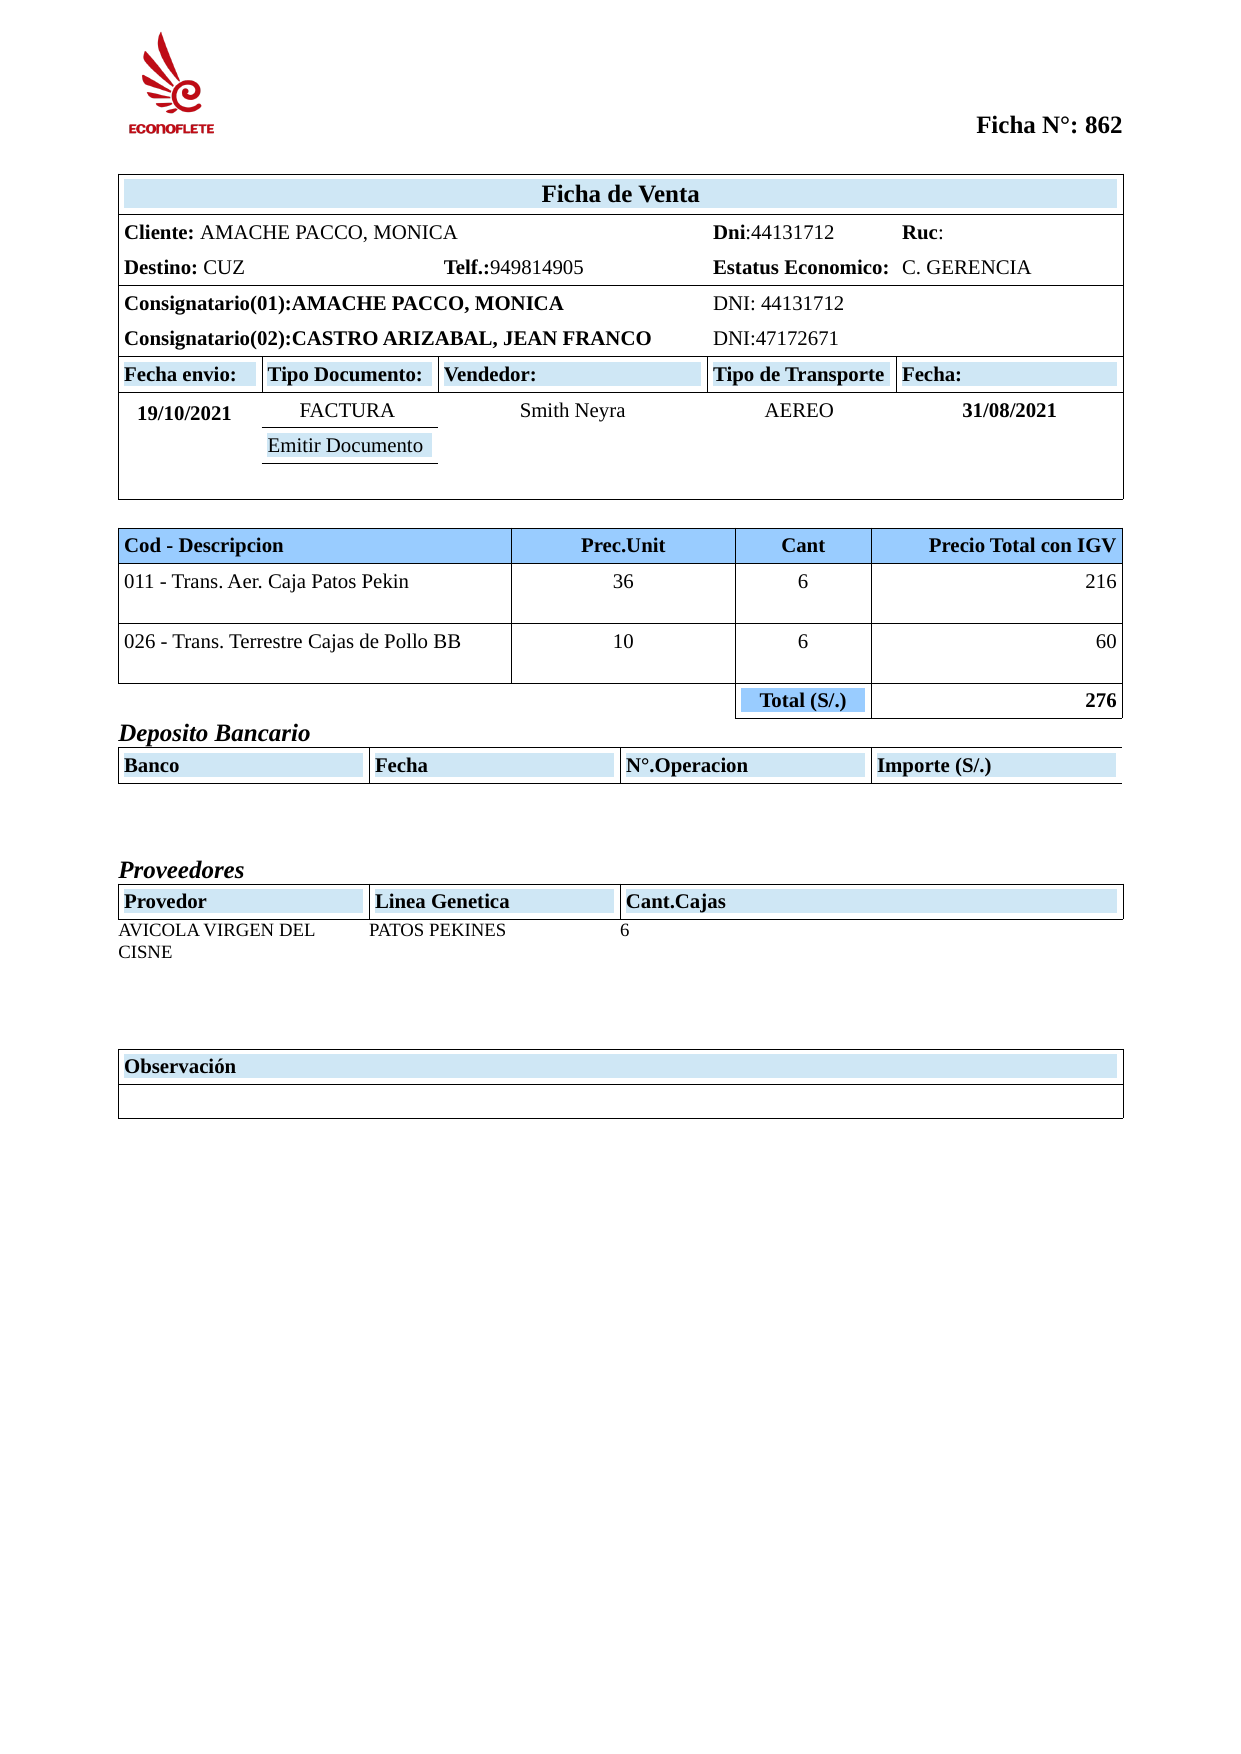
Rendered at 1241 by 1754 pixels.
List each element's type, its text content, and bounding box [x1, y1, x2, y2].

table_header Importe (S/.) [872, 748, 1122, 782]
table_cell FACTURA [262, 393, 438, 427]
table_cell DNI:47172671 [707, 321, 1123, 356]
table_header Provedor [119, 885, 369, 919]
table_header Prec.Unit [512, 529, 735, 563]
table_cell 6 [736, 624, 871, 682]
table_cell [369, 1027, 620, 1049]
table_cell Destino: CUZ [119, 249, 438, 285]
table_cell [118, 1027, 369, 1049]
table_cell [871, 784, 1122, 807]
table_header Precio Total con IGV [872, 529, 1122, 563]
table_cell [871, 831, 1122, 855]
table_cell [871, 807, 1122, 831]
text Proveedores [118, 855, 1122, 883]
table_cell [620, 1006, 1123, 1027]
table_cell [369, 831, 620, 855]
table_cell [620, 963, 1123, 984]
table_cell AEREO [707, 393, 896, 498]
table_cell 276 [872, 684, 1122, 718]
table_cell Telf.:949814905 [438, 249, 707, 285]
table_cell Tipo de Transporte [708, 357, 896, 392]
table_cell [119, 1085, 1123, 1117]
table_header Banco [119, 748, 369, 782]
table_cell Tipo Documento: [263, 357, 438, 392]
table_cell 6 [736, 564, 871, 623]
table_header Cod - Descripcion [119, 529, 511, 563]
table_cell DNI: 44131712 [707, 286, 1123, 321]
table_cell Estatus Economico: [707, 249, 896, 285]
table_cell [369, 963, 620, 984]
table_header Fecha [370, 748, 620, 782]
table_header N°.Operacion [621, 748, 871, 782]
table_cell Total (S/.) [736, 684, 871, 718]
table_cell [511, 684, 735, 718]
table_cell PATOS PEKINES [369, 920, 620, 962]
table_cell 026 - Trans. Terrestre Cajas de Pollo BB [119, 624, 511, 682]
table_cell 19/10/2021 [119, 393, 262, 498]
table_cell C. GERENCIA [896, 249, 1123, 285]
table_cell Consignatario(02):CASTRO ARIZABAL, JEAN FRANCO [119, 321, 707, 356]
table_cell [369, 984, 620, 1006]
table_cell Fecha envio: [119, 357, 262, 392]
table_cell [118, 1006, 369, 1027]
table_cell [262, 464, 438, 498]
table_cell 31/08/2021 [896, 393, 1123, 498]
table_cell [118, 807, 369, 831]
table_cell 216 [872, 564, 1122, 623]
table_cell [369, 784, 620, 807]
table_cell 60 [872, 624, 1122, 682]
table_cell [118, 963, 369, 984]
table_header Observación [119, 1050, 1123, 1084]
table_cell [620, 807, 871, 831]
table_header Linea Genetica [370, 885, 620, 919]
table_cell 36 [512, 564, 735, 623]
table_cell [620, 1027, 1123, 1049]
table_cell 6 [620, 920, 1123, 962]
table_cell Consignatario(01):AMACHE PACCO, MONICA [119, 286, 707, 321]
table_cell [369, 1006, 620, 1027]
picture [118, 31, 225, 134]
table_cell [118, 684, 511, 718]
table_cell [620, 984, 1123, 1006]
table_cell Fecha: [897, 357, 1123, 392]
table_cell [118, 984, 369, 1006]
table_cell [369, 807, 620, 831]
table_cell [118, 784, 369, 807]
table_header Ficha de Venta [119, 175, 1123, 214]
table_cell Ruc: [896, 215, 1123, 249]
text Deposito Bancario [118, 718, 1122, 747]
table_cell Dni:44131712 [707, 215, 896, 249]
table_cell AVICOLA VIRGEN DEL CISNE [118, 920, 369, 962]
table_cell [620, 784, 871, 807]
table_cell Cliente: AMACHE PACCO, MONICA [119, 215, 707, 249]
table_cell Smith Neyra [438, 393, 707, 498]
table_cell Emitir Documento [262, 428, 438, 463]
table_cell 10 [512, 624, 735, 682]
table_cell [620, 831, 871, 855]
table_cell 011 - Trans. Aer. Caja Patos Pekin [119, 564, 511, 623]
table_header Cant [736, 529, 871, 563]
table_cell [118, 831, 369, 855]
table_cell Vendedor: [439, 357, 707, 392]
table_header Cant.Cajas [621, 885, 1123, 919]
